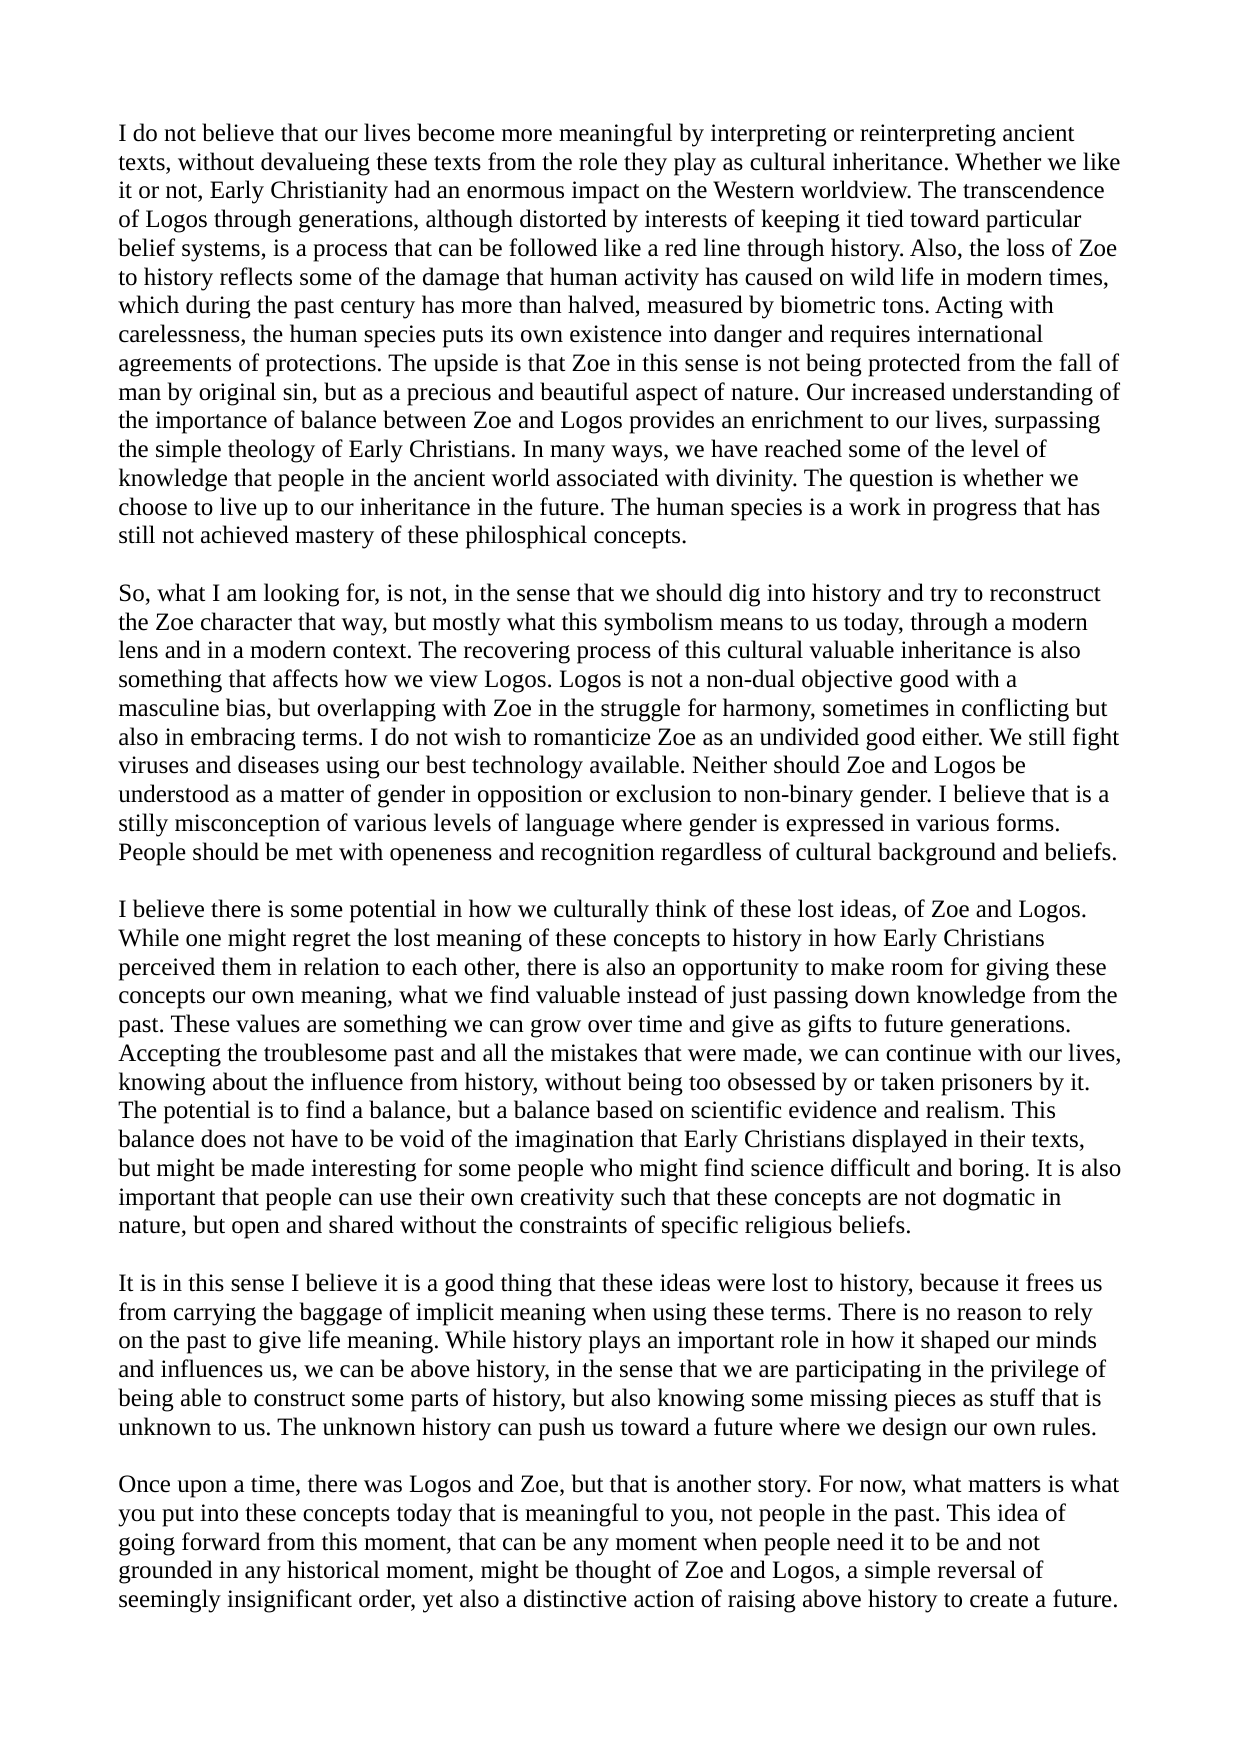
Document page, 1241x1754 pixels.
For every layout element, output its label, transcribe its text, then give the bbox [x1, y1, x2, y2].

text It is in this sense I believe it is a good thing that these ideas were lost to history, because it frees us from carrying the baggage of implicit meaning when using these terms. There is no reason to rely on the past to give life meaning. While history plays an important role in how it shaped our minds and influences us, we can be above history, in the sense that we are participating in the privilege of being able to construct some parts of history, but also knowing some missing pieces as stuff that is unknown to us. The unknown history can push us toward a future where we design our own rules. [118, 1268, 1122, 1441]
text I do not believe that our lives become more meaningful by interpreting or reinterpreting ancient texts, without devalueing these texts from the role they play as cultural inheritance. Whether we like it or not, Early Christianity had an enormous impact on the Western worldview. The transcendence of Logos through generations, although distorted by interests of keeping it tied toward particular belief systems, is a process that can be followed like a red line through history. Also, the loss of Zoe to history reflects some of the damage that human activity has caused on wild life in modern times, which during the past century has more than halved, measured by biometric tons. Acting with carelessness, the human species puts its own existence into danger and requires international agreements of protections. The upside is that Zoe in this sense is not being protected from the fall of man by original sin, but as a precious and beautiful aspect of nature. Our increased understanding of the importance of balance between Zoe and Logos provides an enrichment to our lives, surpassing the simple theology of Early Christians. In many ways, we have reached some of the level of knowledge that people in the ancient world associated with divinity. The question is whether we choose to live up to our inheritance in the future. The human species is a work in progress that has still not achieved mastery of these philosphical concepts. [118, 118, 1122, 549]
text Once upon a time, there was Logos and Zoe, but that is another story. For now, what matters is what you put into these concepts today that is meaningful to you, not people in the past. This idea of going forward from this moment, that can be any moment when people need it to be and not grounded in any historical moment, might be thought of Zoe and Logos, a simple reversal of seemingly insignificant order, yet also a distinctive action of raising above history to create a future. [118, 1469, 1122, 1613]
text I believe there is some potential in how we culturally think of these lost ideas, of Zoe and Logos. While one might regret the lost meaning of these concepts to history in how Early Christians perceived them in relation to each other, there is also an opportunity to make room for giving these concepts our own meaning, what we find valuable instead of just passing down knowledge from the past. These values are something we can grow over time and give as gifts to future generations. Accepting the troublesome past and all the mistakes that were made, we can continue with our lives, knowing about the influence from history, without being too obsessed by or taken prisoners by it. The potential is to find a balance, but a balance based on scientific evidence and realism. This balance does not have to be void of the imagination that Early Christians displayed in their texts, but might be made interesting for some people who might find science difficult and boring. It is also important that people can use their own creativity such that these concepts are not dogmatic in nature, but open and shared without the constraints of specific religious beliefs. [118, 894, 1122, 1239]
text So, what I am looking for, is not, in the sense that we should dig into history and try to reconstruct the Zoe character that way, but mostly what this symbolism means to us today, through a modern lens and in a modern context. The recovering process of this cultural valuable inheritance is also something that affects how we view Logos. Logos is not a non-dual objective good with a masculine bias, but overlapping with Zoe in the struggle for harmony, sometimes in conflicting but also in embracing terms. I do not wish to romanticize Zoe as an undivided good either. We still fight viruses and diseases using our best technology available. Neither should Zoe and Logos be understood as a matter of gender in opposition or exclusion to non-binary gender. I believe that is a stilly misconception of various levels of language where gender is expressed in various forms. People should be met with openeness and recognition regardless of cultural background and beliefs. [118, 578, 1122, 866]
